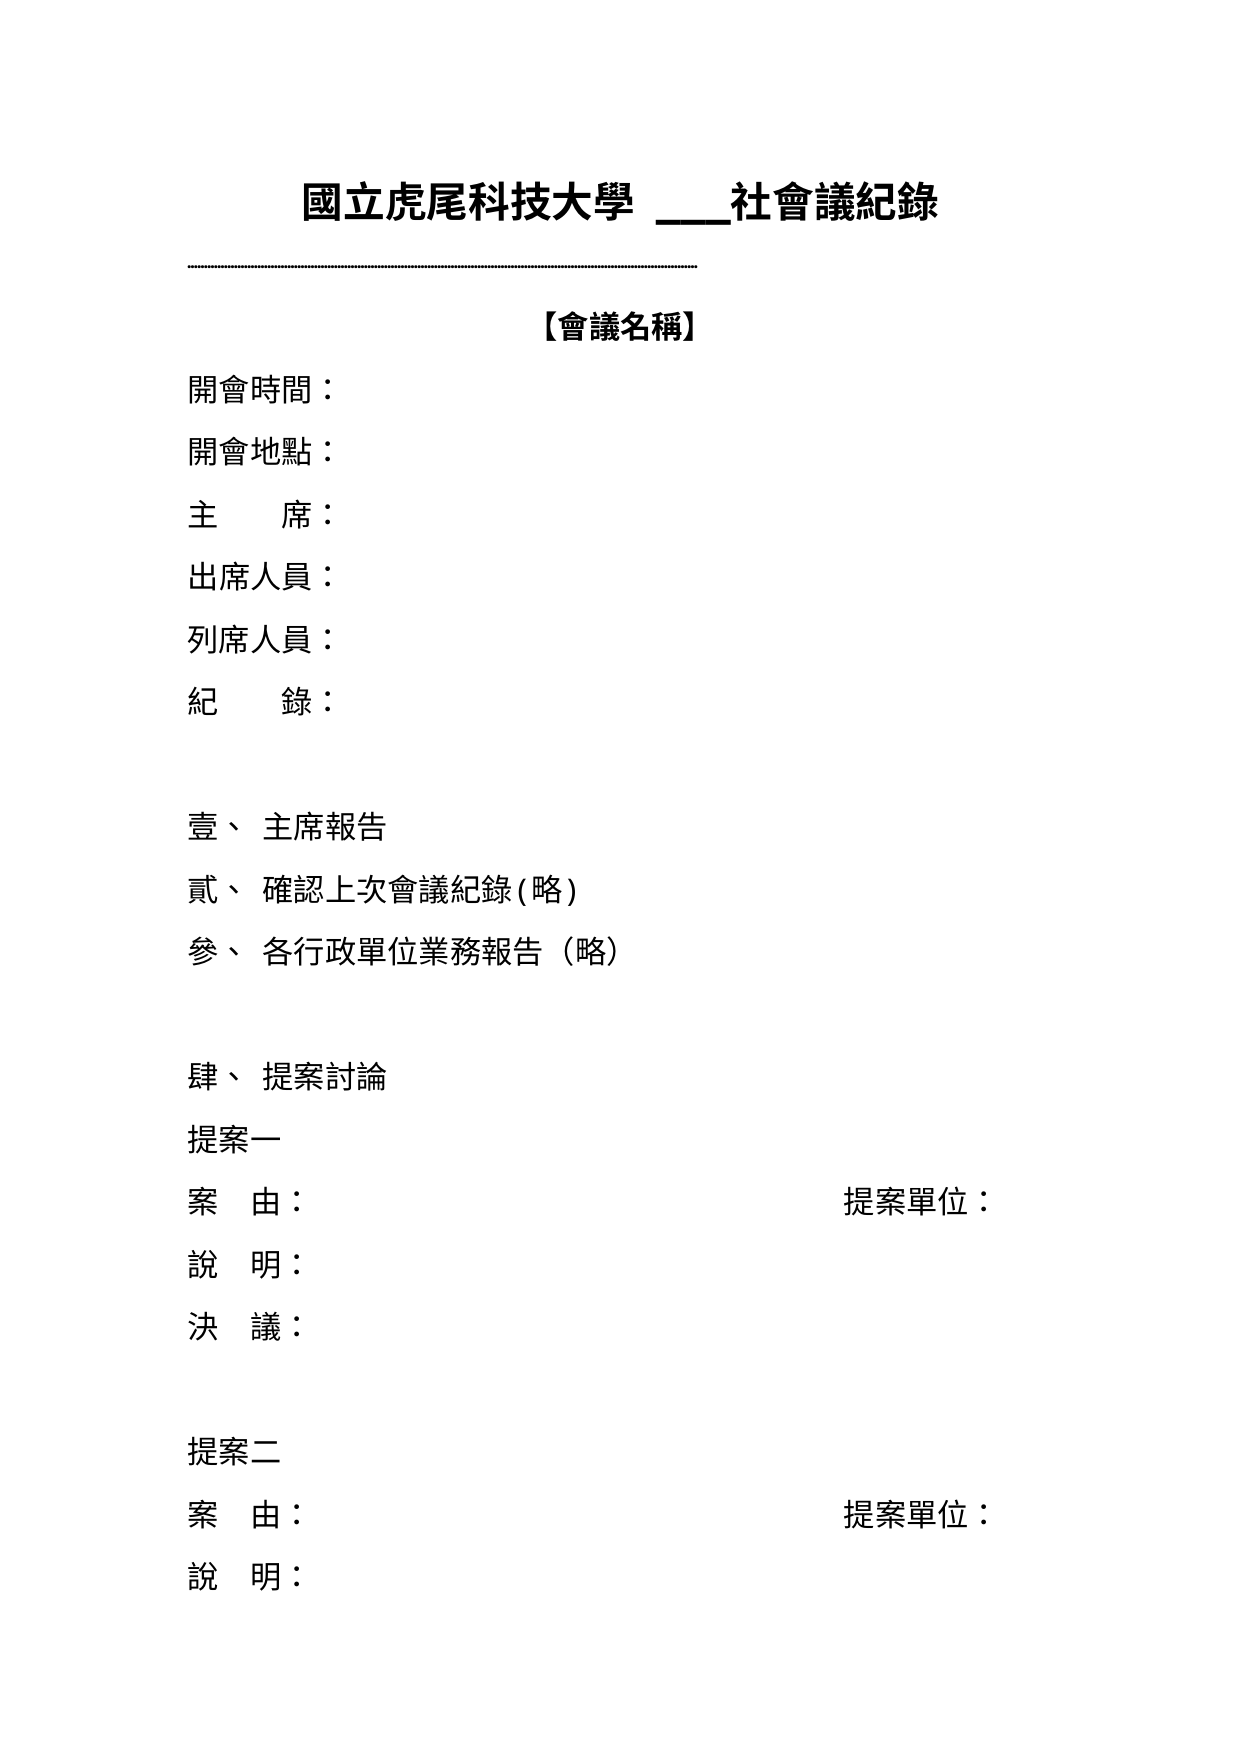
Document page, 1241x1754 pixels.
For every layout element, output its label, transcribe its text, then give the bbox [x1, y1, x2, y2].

text 案 由： 提案單位： [187, 1158, 1053, 1221]
text ……………………………………………………………………………………………………………………………………… [187, 221, 1053, 283]
list 主席報告 [187, 783, 1053, 846]
text 說 明： [187, 1533, 1053, 1596]
text 主 席： [187, 471, 1053, 533]
list 確認上次會議紀錄(略) [187, 846, 1053, 908]
text 【會議名稱】 [187, 283, 1053, 346]
text 決 議： [187, 1283, 1053, 1346]
text 提案二 [187, 1408, 1053, 1471]
text 說 明： [187, 1221, 1053, 1283]
list 提案討論 [187, 1033, 1053, 1096]
text 紀 錄： [187, 658, 1064, 721]
list 各行政單位業務報告（略） [187, 908, 1053, 971]
text 開會時間： [187, 346, 1053, 408]
text 國立虎尾科技大學 ___社會議紀錄 [187, 158, 1053, 221]
text 提案一 [187, 1096, 1053, 1158]
text 開會地點： [187, 408, 1053, 471]
text 案 由： 提案單位： [187, 1471, 1053, 1533]
text 出席人員： [188, 533, 1053, 596]
text 列席人員： [187, 596, 1053, 658]
